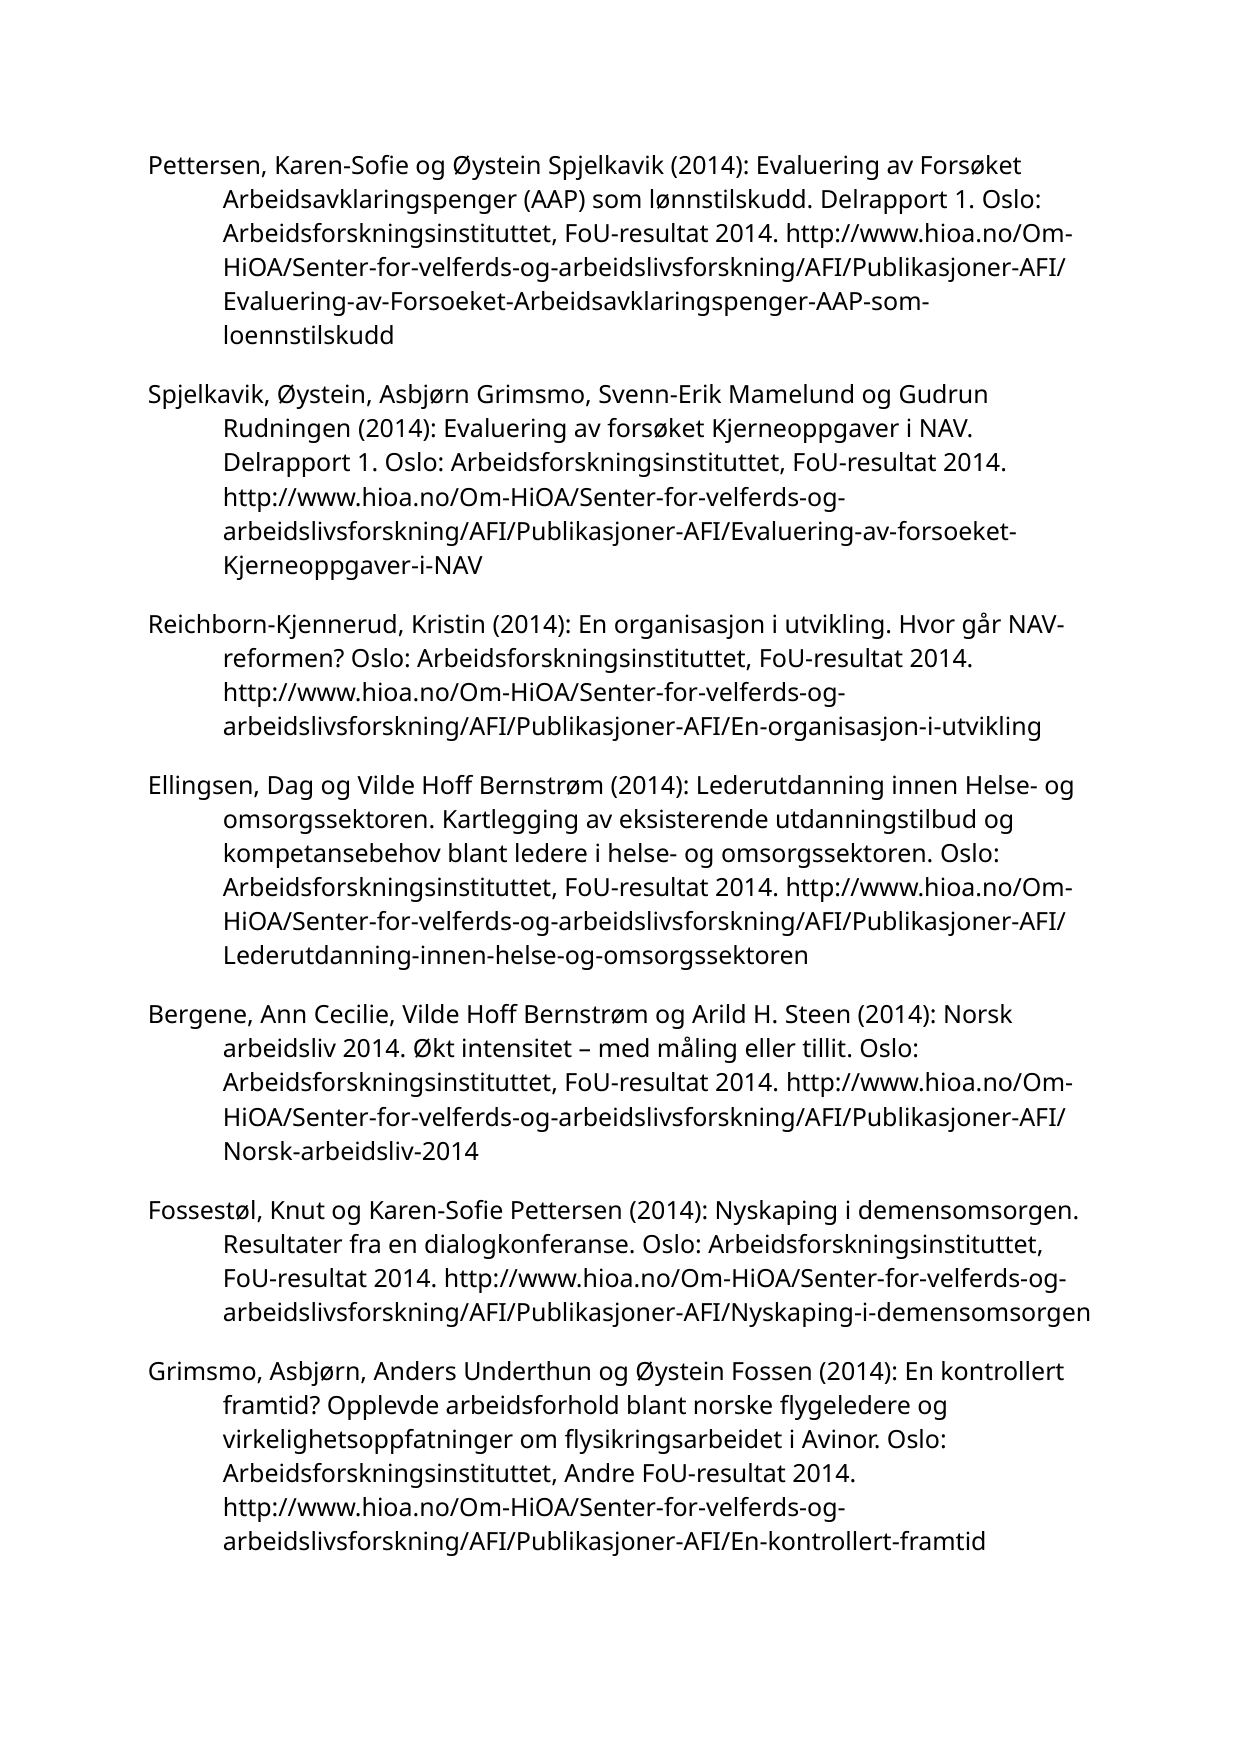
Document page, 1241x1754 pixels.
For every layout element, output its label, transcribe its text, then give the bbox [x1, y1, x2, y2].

list Ellingsen, Dag og Vilde Hoff Bernstrøm (2014): Lederutdanning innen Helse- og omsorgssektoren. Kartlegging av eksisterende utdanningstilbud og kompetansebehov blant ledere i helse- og omsorgssektoren. Oslo: Arbeidsforskningsinstituttet, FoU-resultat 2014. http://www.hioa.no/Om-HiOA/Senter-for-velferds-og-arbeidslivsforskning/AFI/Publikasjoner-AFI/Lederutdanning-innen-helse-og-omsorgssektoren [148, 768, 1093, 972]
list Reichborn-Kjennerud, Kristin (2014): En organisasjon i utvikling. Hvor går NAV-reformen? Oslo: Arbeidsforskningsinstituttet, FoU-resultat 2014. http://www.hioa.no/Om-HiOA/Senter-for-velferds-og-arbeidslivsforskning/AFI/Publikasjoner-AFI/En-organisasjon-i-utvikling [148, 606, 1093, 743]
list Pettersen, Karen-Sofie og Øystein Spjelkavik (2014): Evaluering av Forsøket Arbeidsavklaringspenger (AAP) som lønnstilskudd. Delrapport 1. Oslo: Arbeidsforskningsinstituttet, FoU-resultat 2014. http://www.hioa.no/Om-HiOA/Senter-for-velferds-og-arbeidslivsforskning/AFI/Publikasjoner-AFI/Evaluering-av-Forsoeket-Arbeidsavklaringspenger-AAP-som-loennstilskudd [148, 148, 1093, 352]
list Bergene, Ann Cecilie, Vilde Hoff Bernstrøm og Arild H. Steen (2014): Norsk arbeidsliv 2014. Økt intensitet – med måling eller tillit. Oslo: Arbeidsforskningsinstituttet, FoU-resultat 2014. http://www.hioa.no/Om-HiOA/Senter-for-velferds-og-arbeidslivsforskning/AFI/Publikasjoner-AFI/Norsk-arbeidsliv-2014 [148, 997, 1093, 1167]
list Fossestøl, Knut og Karen-Sofie Pettersen (2014): Nyskaping i demensomsorgen. Resultater fra en dialogkonferanse. Oslo: Arbeidsforskningsinstituttet, FoU-resultat 2014. http://www.hioa.no/Om-HiOA/Senter-for-velferds-og-arbeidslivsforskning/AFI/Publikasjoner-AFI/Nyskaping-i-demensomsorgen [148, 1192, 1093, 1328]
list Grimsmo, Asbjørn, Anders Underthun og Øystein Fossen (2014): En kontrollert framtid? Opplevde arbeidsforhold blant norske flygeledere og virkelighetsoppfatninger om flysikringsarbeidet i Avinor. Oslo: Arbeidsforskningsinstituttet, Andre FoU-resultat 2014. http://www.hioa.no/Om-HiOA/Senter-for-velferds-og-arbeidslivsforskning/AFI/Publikasjoner-AFI/En-kontrollert-framtid [148, 1353, 1093, 1558]
list Spjelkavik, Øystein, Asbjørn Grimsmo, Svenn-Erik Mamelund og Gudrun Rudningen (2014): Evaluering av forsøket Kjerneoppgaver i NAV. Delrapport 1. Oslo: Arbeidsforskningsinstituttet, FoU-resultat 2014. http://www.hioa.no/Om-HiOA/Senter-for-velferds-og-arbeidslivsforskning/AFI/Publikasjoner-AFI/Evaluering-av-forsoeket-Kjerneoppgaver-i-NAV [148, 377, 1093, 581]
